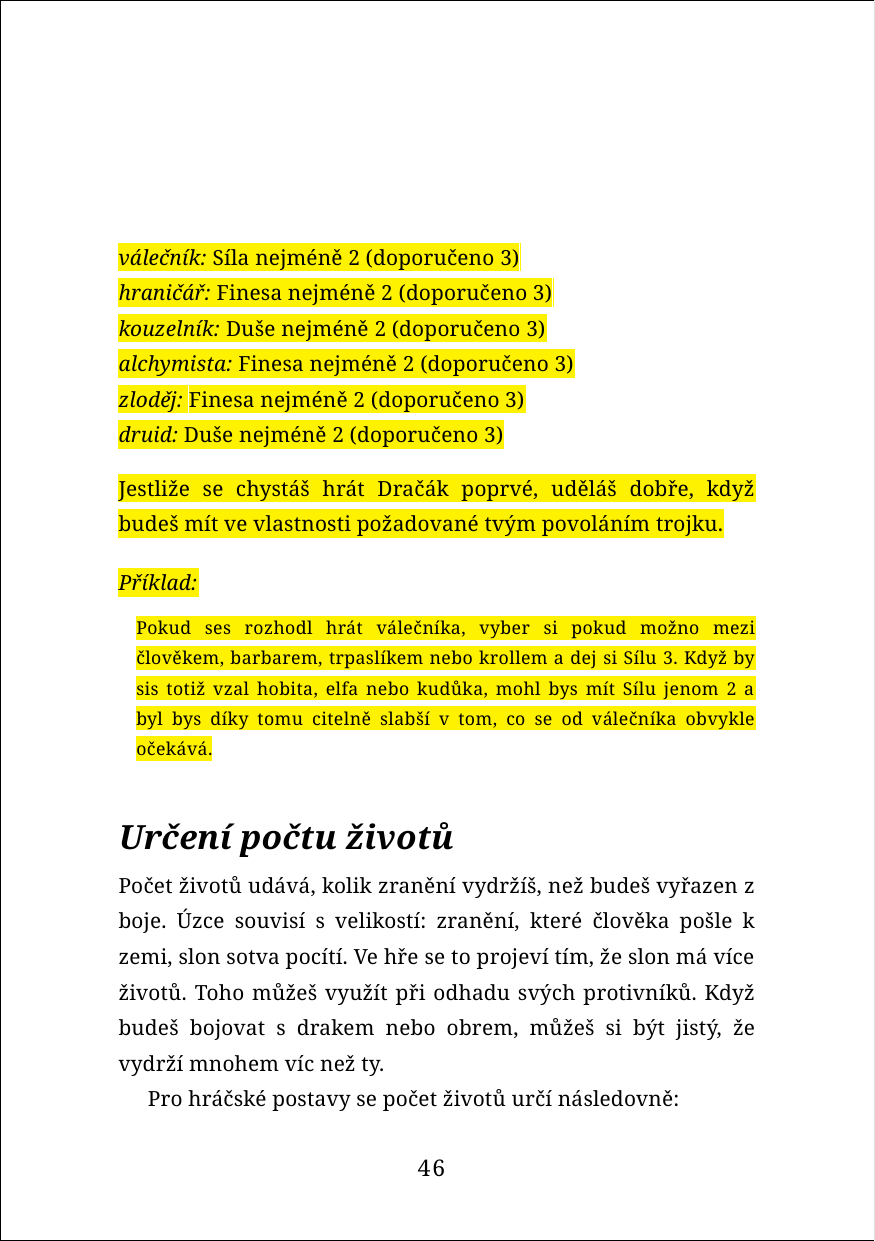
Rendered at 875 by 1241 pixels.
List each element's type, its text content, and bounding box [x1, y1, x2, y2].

text válečník: Síla nejméně 2 (doporučeno 3) hraničář: Finesa nejméně 2 (doporučeno 3) kouzelník: Duše nejméně 2 (doporučeno 3) alchymista: Finesa nejméně 2 (doporučeno 3) zloděj: Finesa nejméně 2 (doporučeno 3) druid: Duše nejméně 2 (doporučeno 3) [118, 172, 756, 449]
text Příklad: [118, 568, 756, 597]
subtitle Určení počtu životů [118, 814, 756, 859]
text Pokud ses rozhodl hrát válečníka, vyber si pokud možno mezi člověkem, barbarem, trpaslíkem nebo krollem a dej si Sílu 3. Když by sis totiž vzal hobita, elfa nebo kudůka, mohl bys mít Sílu jenom 2 a byl bys díky tomu citelně slabší v tom, co se od válečníka obvykle očekává. [136, 616, 756, 761]
text Počet životů udává, kolik zranění vydržíš, než budeš vyřazen z boje. Úzce souvisí s velikostí: zranění, které člověka pošle k zemi, slon sotva pocítí. Ve hře se to projeví tím, že slon má více životů. Toho můžeš využít při odhadu svých protivníků. Když budeš bojovat s drakem nebo obrem, můžeš si být jistý, že vydrží mnohem víc než ty. Pro hráčské postavy se počet životů určí následovně: [118, 871, 756, 1113]
text Jestliže se chystáš hrát Dračák poprvé, uděláš dobře, když budeš mít ve vlastnosti požadované tvým povoláním trojku. [118, 474, 756, 538]
